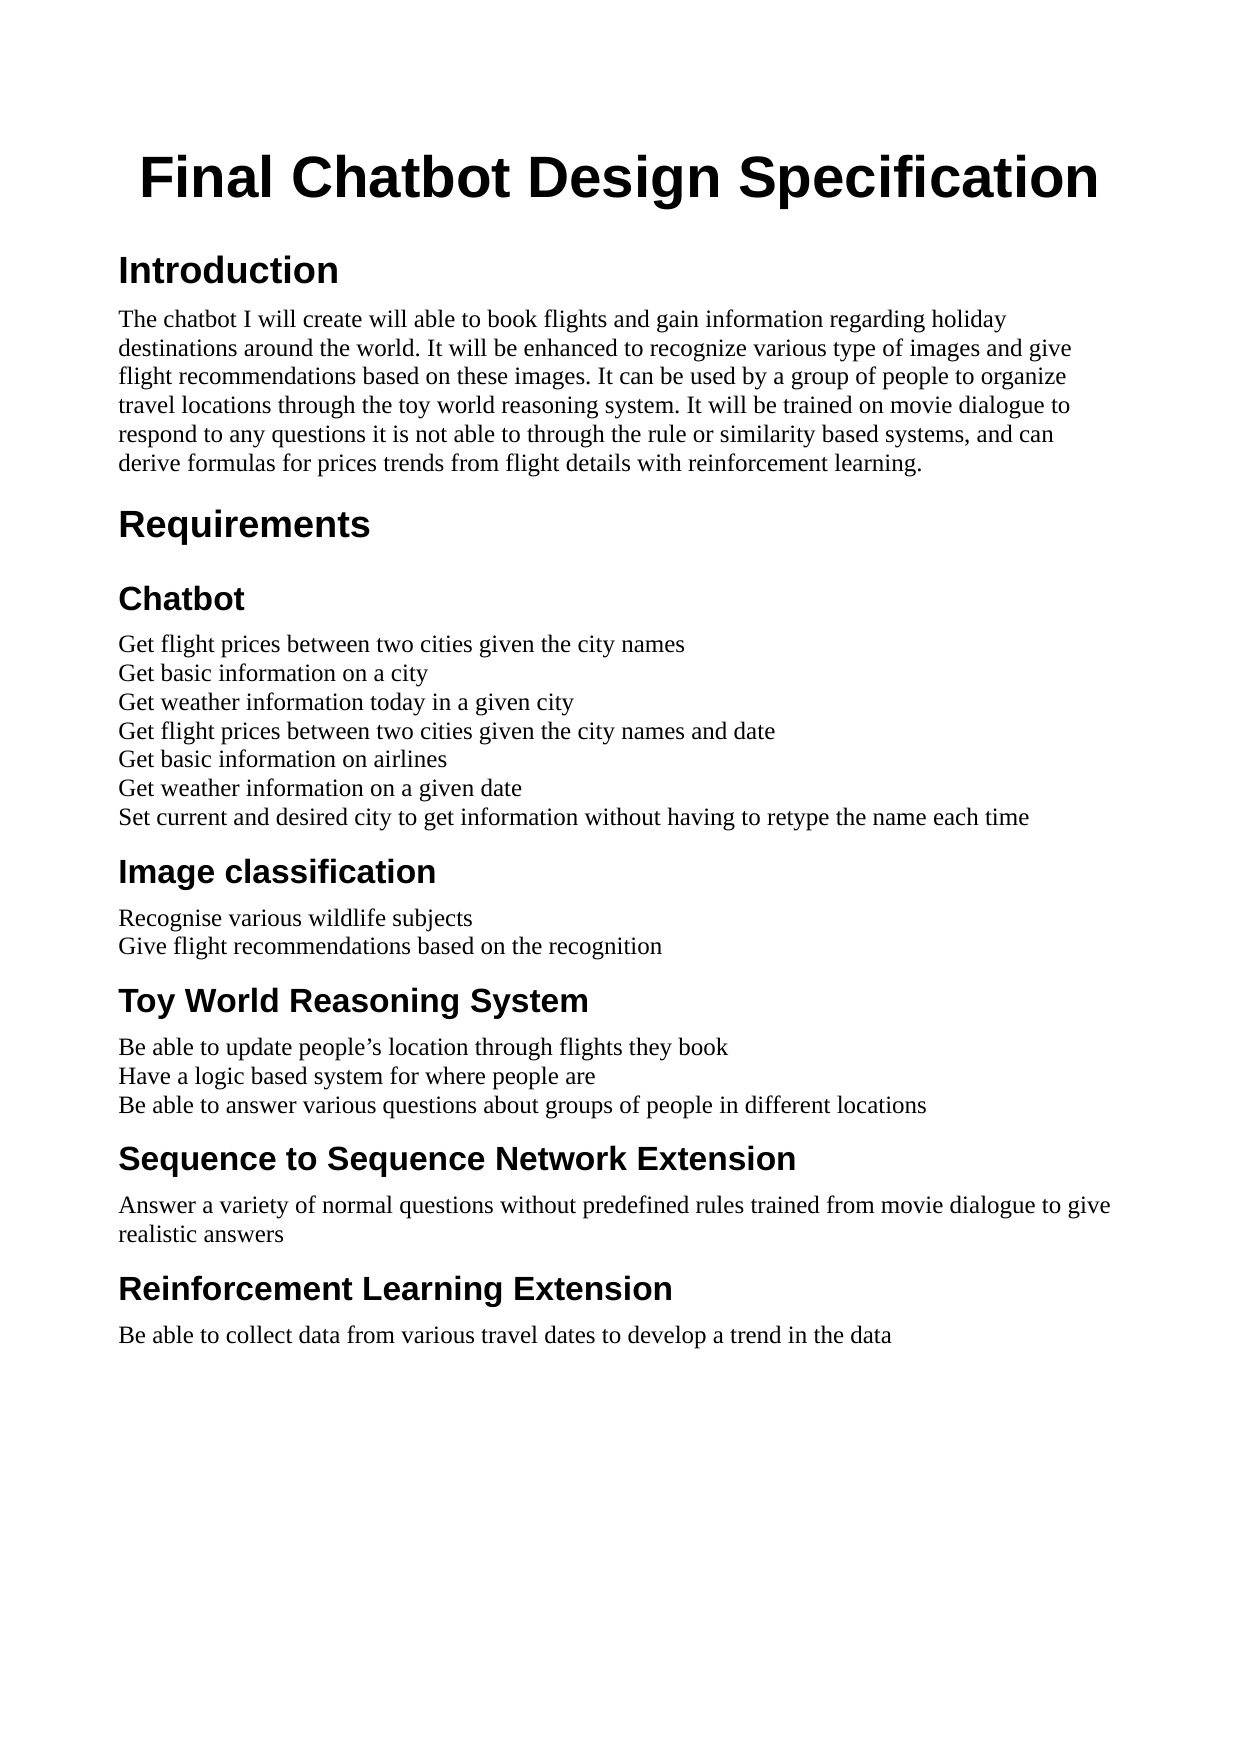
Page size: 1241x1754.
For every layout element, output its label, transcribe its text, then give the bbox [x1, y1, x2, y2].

text The chatbot I will create will able to book flights and gain information regarding holiday [118, 304, 1122, 333]
subtitle Image classification [118, 852, 1122, 890]
text Be able to collect data from various travel dates to develop a trend in the data [118, 1320, 1122, 1349]
text Get weather information today in a given city [118, 687, 1122, 716]
text Answer a variety of normal questions without predefined rules trained from movie dialogue to give realistic answers [118, 1190, 1122, 1248]
text Recognise various wildlife subjects [118, 903, 1122, 931]
text Get basic information on a city [118, 658, 1122, 687]
subtitle Reinforcement Learning Extension [118, 1269, 1122, 1307]
text Get flight prices between two cities given the city names [118, 629, 1122, 658]
subtitle Introduction [118, 248, 1122, 291]
subtitle Sequence to Sequence Network Extension [118, 1139, 1122, 1178]
title Final Chatbot Design Specification [118, 143, 1122, 210]
text Be able to update people’s location through flights they book [118, 1032, 1122, 1061]
text Get weather information on a given date [118, 773, 1122, 802]
text Set current and desired city to get information without having to retype the name each time [118, 802, 1122, 831]
text Get basic information on airlines [118, 744, 1122, 773]
text Give flight recommendations based on the recognition [118, 931, 1122, 960]
text Have a logic based system for where people are [118, 1061, 1122, 1090]
subtitle Toy World Reasoning System [118, 981, 1122, 1020]
text destinations around the world. It will be enhanced to recognize various type of images and give flight recommendations based on these images. It can be used by a group of people to organize travel locations through the toy world reasoning system. It will be trained on movie dialogue to respond to any questions it is not able to through the rule or similarity based systems, and can derive formulas for prices trends from flight details with reinforcement learning. [118, 333, 1122, 476]
text Be able to answer various questions about groups of people in different locations [118, 1090, 1122, 1118]
subtitle Requirements [118, 501, 1122, 545]
text Get flight prices between two cities given the city names and date [118, 716, 1122, 744]
subtitle Chatbot [118, 578, 1122, 617]
